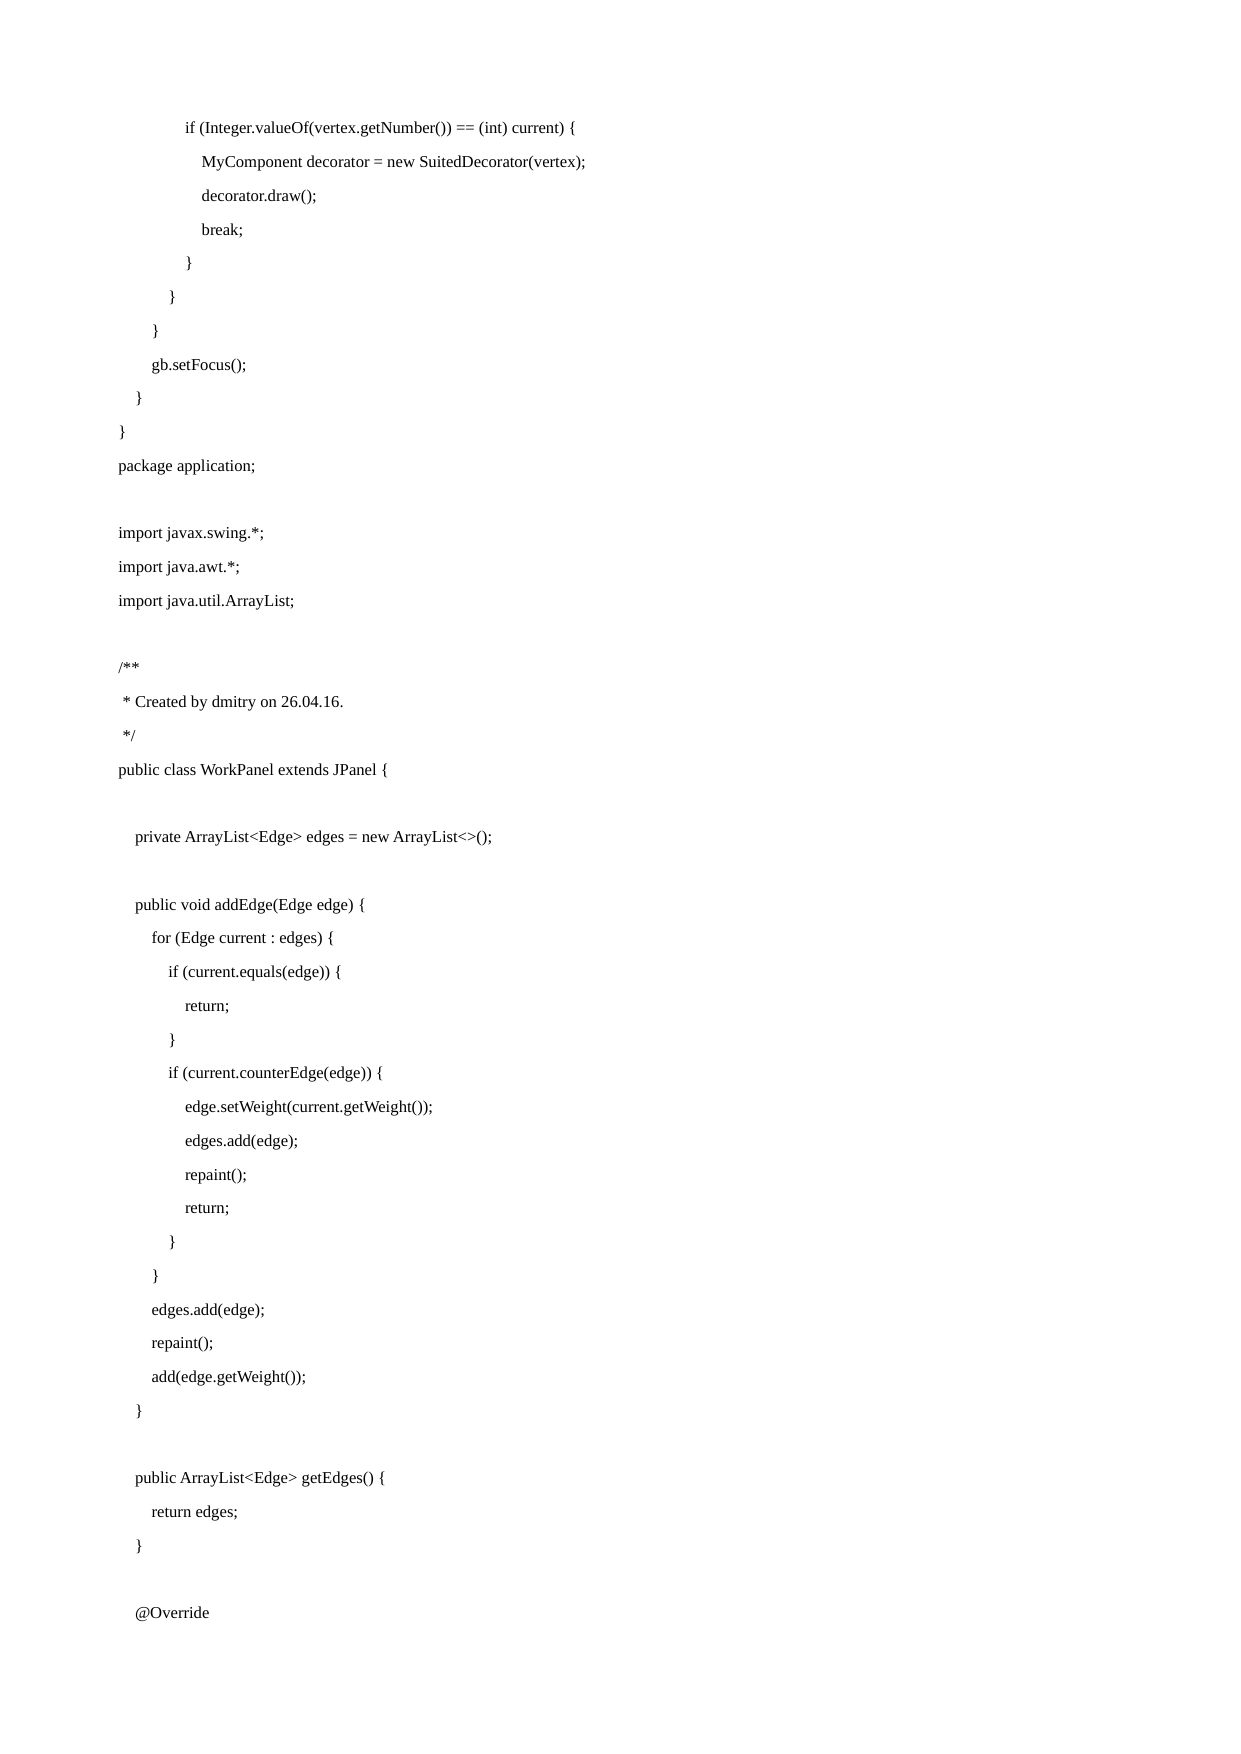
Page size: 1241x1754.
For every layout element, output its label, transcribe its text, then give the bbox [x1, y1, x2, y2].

text MyComponent decorator = new SuitedDecorator(vertex); [118, 152, 1152, 171]
text gb.setFocus(); [118, 354, 1152, 373]
text /** [118, 658, 1152, 677]
text * Created by dmitry on 26.04.16. [118, 692, 1152, 711]
text if (Integer.valueOf(vertex.getNumber()) == (int) current) { [118, 118, 1152, 137]
text private ArrayList<Edge> edges = new ArrayList<>(); [118, 827, 1152, 846]
text import java.util.ArrayList; [118, 591, 1152, 610]
text } [118, 1536, 1152, 1555]
text @Override [118, 1603, 1152, 1622]
text public void addEdge(Edge edge) { [118, 894, 1152, 913]
text add(edge.getWeight()); [118, 1367, 1152, 1386]
text } [118, 422, 1152, 441]
text */ [118, 726, 1152, 745]
text return edges; [118, 1502, 1152, 1521]
text import java.awt.*; [118, 557, 1152, 576]
text } [118, 388, 1152, 407]
text } [118, 1029, 1152, 1048]
text edges.add(edge); [118, 1299, 1152, 1318]
text return; [118, 996, 1152, 1015]
text edge.setWeight(current.getWeight()); [118, 1097, 1152, 1116]
text repaint(); [118, 1164, 1152, 1183]
text } [118, 253, 1152, 272]
text public ArrayList<Edge> getEdges() { [118, 1468, 1152, 1487]
text edges.add(edge); [118, 1131, 1152, 1150]
text break; [118, 219, 1152, 238]
text } [118, 1401, 1152, 1420]
text } [118, 1266, 1152, 1285]
text import javax.swing.*; [118, 523, 1152, 542]
text public class WorkPanel extends JPanel { [118, 759, 1152, 778]
text } [118, 321, 1152, 340]
text decorator.draw(); [118, 186, 1152, 205]
text return; [118, 1198, 1152, 1217]
text } [118, 1232, 1152, 1251]
text } [118, 287, 1152, 306]
text for (Edge current : edges) { [118, 928, 1152, 947]
text if (current.counterEdge(edge)) { [118, 1063, 1152, 1082]
text if (current.equals(edge)) { [118, 962, 1152, 981]
text package application; [118, 456, 1152, 475]
text repaint(); [118, 1333, 1152, 1352]
